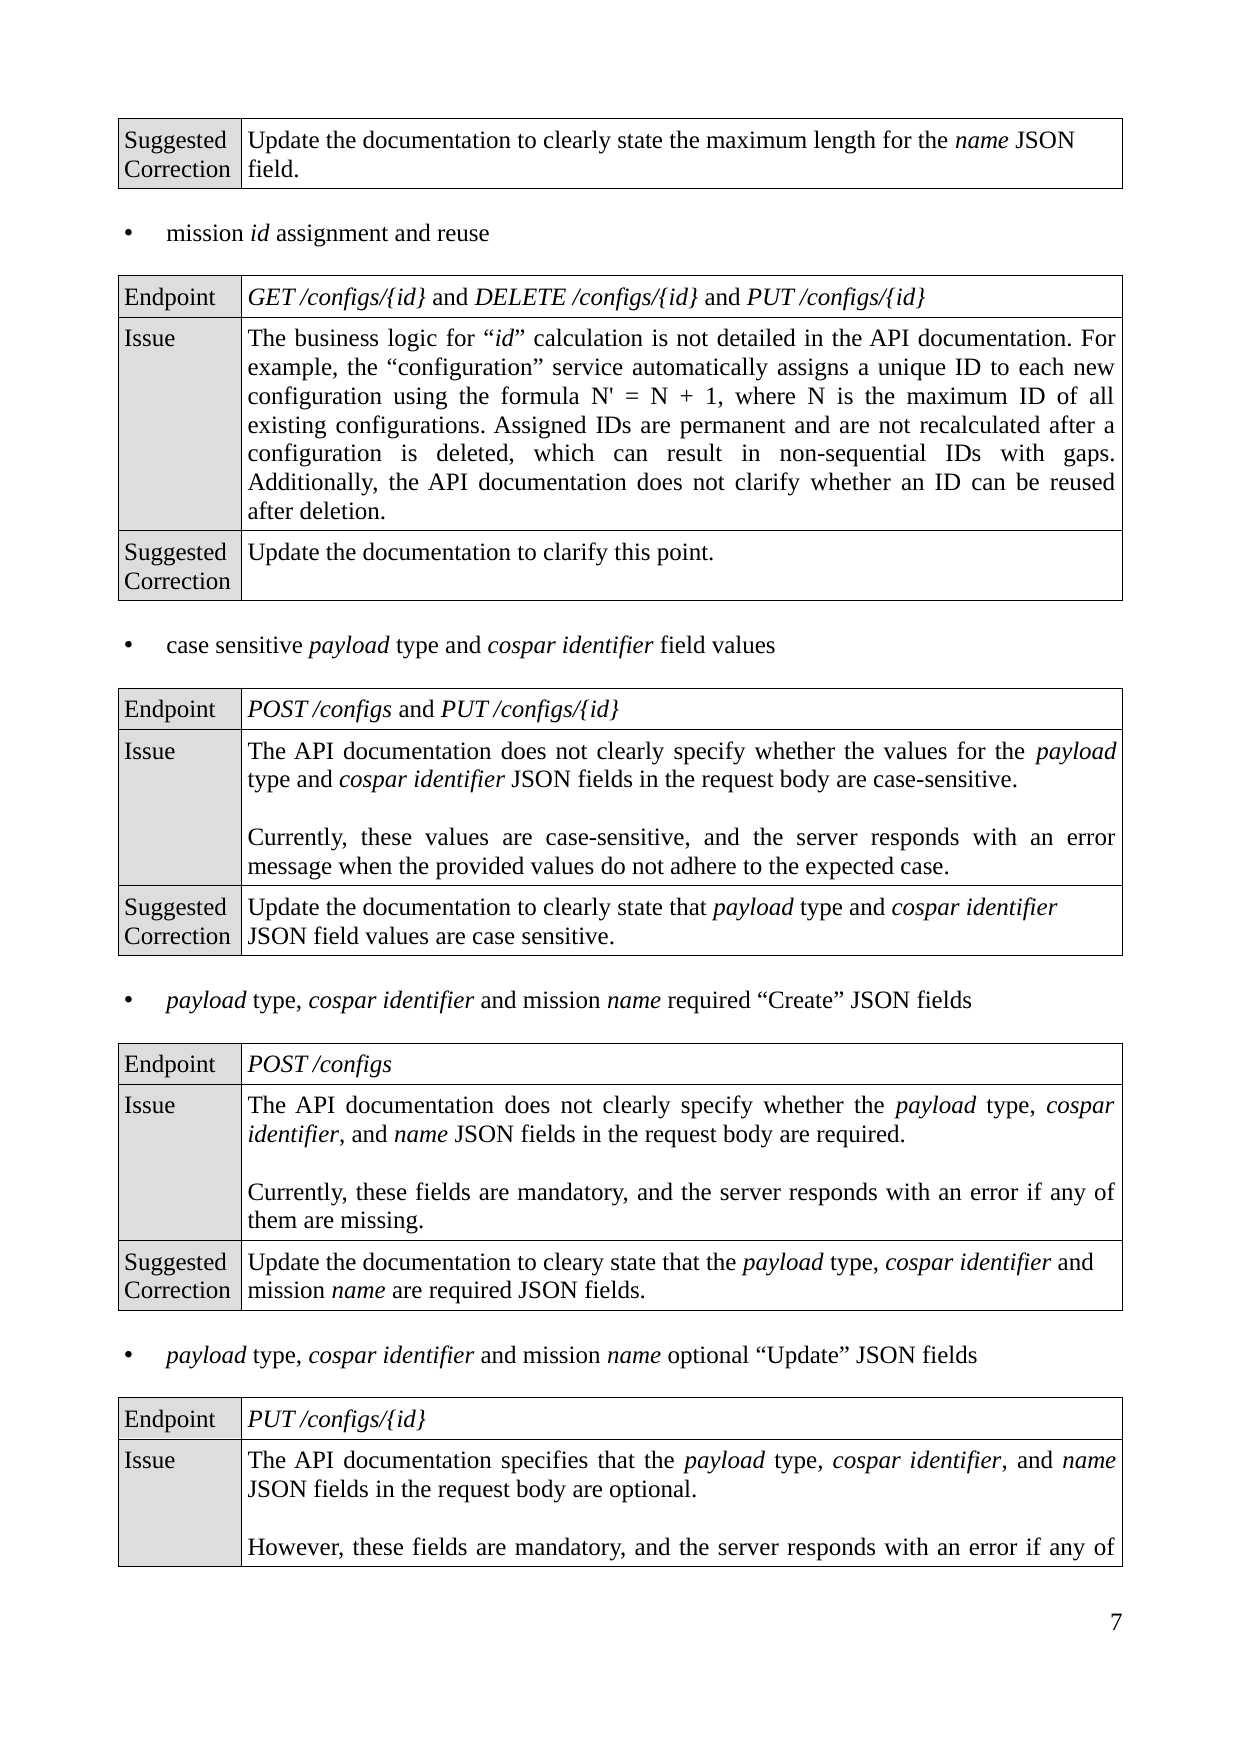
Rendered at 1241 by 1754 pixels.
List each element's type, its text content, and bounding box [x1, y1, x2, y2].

table_header Endpoint [119, 689, 241, 729]
table_cell Issue [119, 730, 241, 885]
table_header GET /configs/{id} and DELETE /configs/{id} and PUT /configs/{id} [242, 276, 1122, 317]
list payload type, cospar identifier and mission name optional “Update” JSON fields [124, 1340, 1122, 1368]
table_header POST /configs [242, 1044, 1122, 1084]
list case sensitive payload type and cospar identifier field values [124, 630, 1122, 659]
table_cell Suggested Correction [119, 531, 241, 600]
table_cell Issue [119, 1440, 241, 1566]
table_cell Update the documentation to cleary state that the payload type, cospar identifier and mission name are required JSON fields. [242, 1241, 1122, 1310]
table_cell Suggested Correction [119, 886, 241, 955]
table_cell Suggested Correction [119, 119, 241, 188]
table_cell Suggested Correction [119, 1241, 241, 1310]
table_cell Issue [119, 318, 241, 530]
table_cell The API documentation does not clearly specify whether the values for the payload type and cospar identifier JSON fields in the request body are case-sensitive. Currently, these values are case-sensitive, and the server responds with an error message when the provided values do not adhere to the expected case. [242, 730, 1122, 885]
table_cell The API documentation does not clearly specify whether the payload type, cospar identifier, and name JSON fields in the request body are required. Currently, these fields are mandatory, and the server responds with an error if any of them are missing. [242, 1085, 1122, 1240]
table_header POST /configs and PUT /configs/{id} [242, 689, 1122, 729]
table_header PUT /configs/{id} [242, 1398, 1122, 1438]
table_header Endpoint [119, 1398, 241, 1438]
list mission id assignment and reuse [124, 218, 1122, 247]
table_cell Update the documentation to clearly state the maximum length for the name JSON field. [242, 119, 1122, 188]
table_cell Update the documentation to clearly state that payload type and cospar identifier JSON field values are case sensitive. [242, 886, 1122, 955]
table_cell Issue [119, 1085, 241, 1240]
table_cell Update the documentation to clarify this point. [242, 531, 1122, 600]
table_header Endpoint [119, 1044, 241, 1084]
list payload type, cospar identifier and mission name required “Create” JSON fields [124, 985, 1122, 1014]
table_cell The business logic for “id” calculation is not detailed in the API documentation. For example, the “configuration” service automatically assigns a unique ID to each new configuration using the formula N' = N + 1, where N is the maximum ID of all existing configurations. Assigned IDs are permanent and are not recalculated after a configuration is deleted, which can result in non-sequential IDs with gaps. Additionally, the API documentation does not clarify whether an ID can be reused after deletion. [242, 318, 1122, 530]
table_header Endpoint [119, 276, 241, 317]
table_cell The API documentation specifies that the payload type, cospar identifier, and name JSON fields in the request body are optional. However, these fields are mandatory, and the server responds with an error if any of [242, 1440, 1122, 1566]
